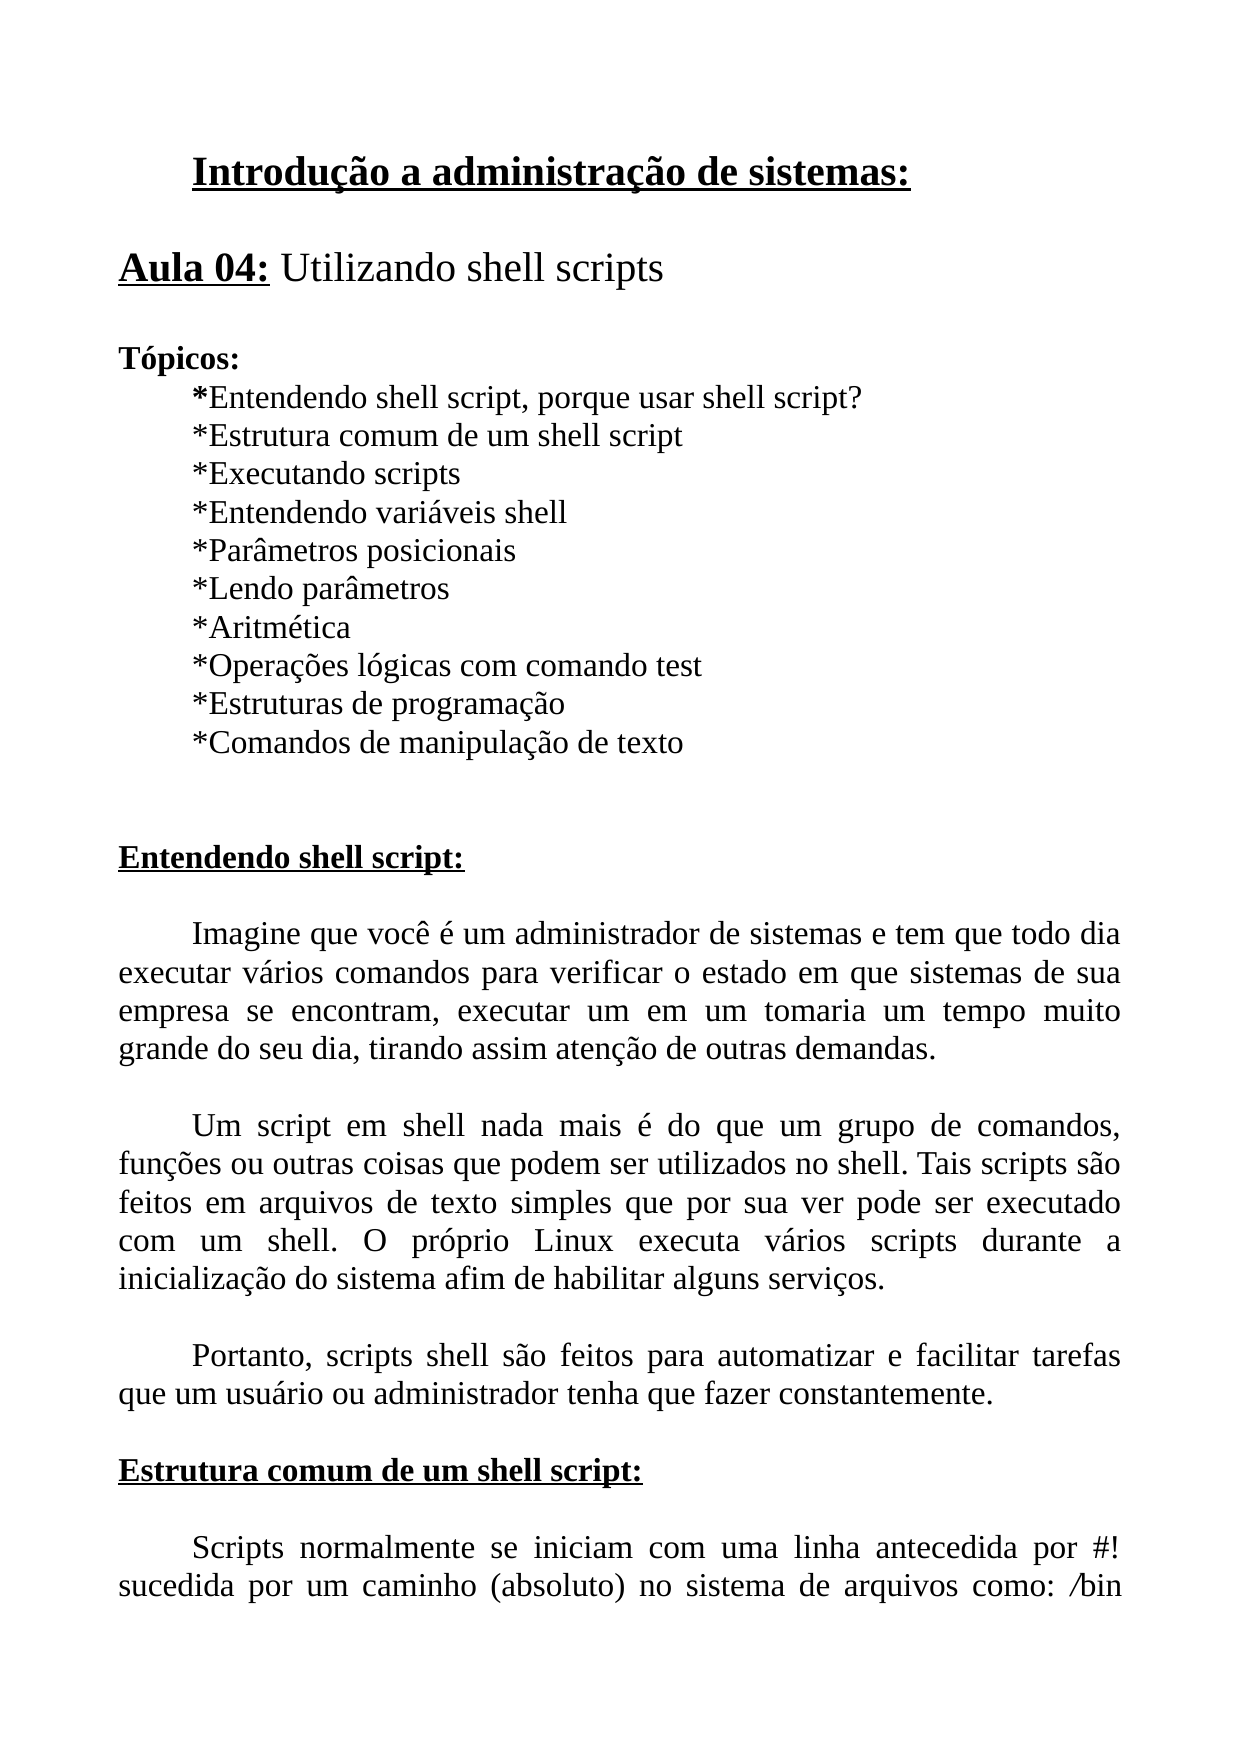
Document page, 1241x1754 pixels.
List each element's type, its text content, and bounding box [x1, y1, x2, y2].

text Um script em shell nada mais é do que um grupo de comandos, funções ou outras coisas que podem ser utilizados no shell. Tais scripts são feitos em arquivos de texto simples que por sua ver pode ser executado com um shell. O próprio Linux executa vários scripts durante a inicialização do sistema afim de habilitar alguns serviços. [118, 1105, 1122, 1297]
text *Entendendo shell script, porque usar shell script? [118, 377, 1122, 415]
text *Parâmetros posicionais [118, 530, 1122, 568]
text *Executando scripts [118, 453, 1122, 492]
text *Operações lógicas com comando test [118, 645, 1122, 683]
text *Comandos de manipulação de texto [118, 722, 1122, 760]
text Imagine que você é um administrador de sistemas e tem que todo dia executar vários comandos para verificar o estado em que sistemas de sua empresa se encontram, executar um em um tomaria um tempo muito grande do seu dia, tirando assim atenção de outras demandas. [118, 913, 1122, 1067]
text *Estruturas de programação [118, 683, 1122, 722]
text Scripts normalmente se iniciam com uma linha antecedida por #! sucedida por um caminho (absoluto) no sistema de arquivos como: /bin [118, 1527, 1122, 1603]
text Estrutura comum de um shell script: [118, 1450, 1122, 1488]
text *Lendo parâmetros [118, 568, 1122, 607]
text *Aritmética [118, 607, 1122, 645]
text Tópicos: [118, 338, 1122, 377]
text Introdução a administração de sistemas: [118, 147, 1122, 195]
text Portanto, scripts shell são feitos para automatizar e facilitar tarefas que um usuário ou administrador tenha que fazer constantemente. [118, 1335, 1122, 1412]
text *Estrutura comum de um shell script [118, 415, 1122, 453]
text Entendendo shell script: [118, 837, 1122, 875]
text Aula 04: Utilizando shell scripts [118, 243, 1122, 291]
text *Entendendo variáveis shell [118, 492, 1122, 530]
